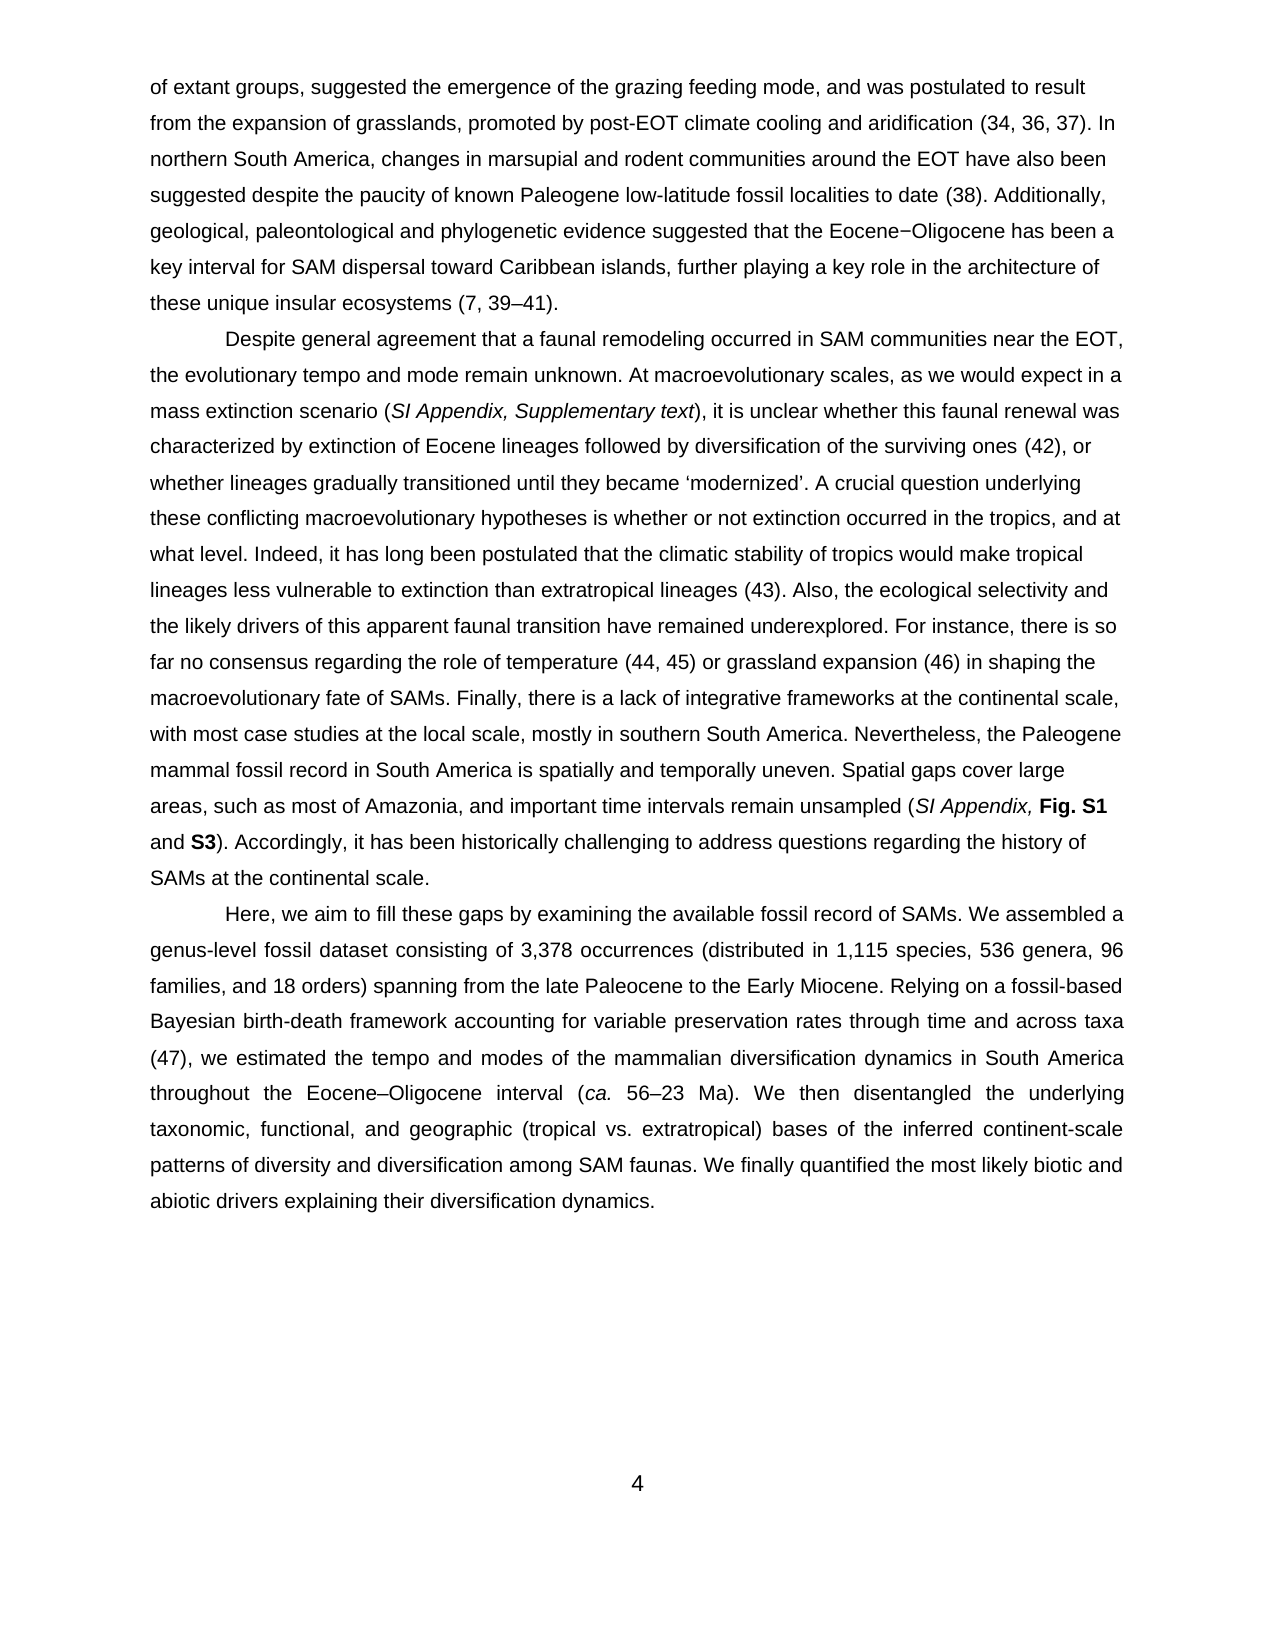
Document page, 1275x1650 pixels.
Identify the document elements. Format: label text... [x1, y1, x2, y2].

text of extant groups, suggested the emergence of the grazing feeding mode, and was postulated to result from the expansion of grasslands, promoted by post-EOT climate cooling and aridification (34, 36, 37). In northern South America, changes in marsupial and rodent communities around the EOT have also been suggested despite the paucity of known Paleogene low-latitude fossil localities to date (38). Additionally, geological, paleontological and phylogenetic evidence suggested that the Eocene−Oligocene has been a key interval for SAM dispersal toward Caribbean islands, further playing a key role in the architecture of these unique insular ecosystems (7, 39–41). [150, 75, 1125, 314]
text Here, we aim to fill these gaps by examining the available fossil record of SAMs. We assembled a genus-level fossil dataset consisting of 3,378 occurrences (distributed in 1,115 species, 536 genera, 96 families, and 18 orders) spanning from the late Paleocene to the Early Miocene. Relying on a fossil-based Bayesian birth-death framework accounting for variable preservation rates through time and across taxa (47), we estimated the tempo and modes of the mammalian diversification dynamics in South America throughout the Eocene–Oligocene interval (ca. 56–23 Ma). We then disentangled the underlying taxonomic, functional, and geographic (tropical vs. extratropical) bases of the inferred continent-scale patterns of diversity and diversification among SAM faunas. We finally quantified the most likely biotic and abiotic drivers explaining their diversification dynamics. [150, 902, 1125, 1213]
text Despite general agreement that a faunal remodeling occurred in SAM communities near the EOT, the evolutionary tempo and mode remain unknown. At macroevolutionary scales, as we would expect in a mass extinction scenario (SI Appendix, Supplementary text), it is unclear whether this faunal renewal was characterized by extinction of Eocene lineages followed by diversification of the surviving ones (42), or whether lineages gradually transitioned until they became ‘modernized’. A crucial question underlying these conflicting macroevolutionary hypotheses is whether or not extinction occurred in the tropics, and at what level. Indeed, it has long been postulated that the climatic stability of tropics would make tropical lineages less vulnerable to extinction than extratropical lineages (43). Also, the ecological selectivity and the likely drivers of this apparent faunal transition have remained underexplored. For instance, there is so far no consensus regarding the role of temperature (44, 45) or grassland expansion (46) in shaping the macroevolutionary fate of SAMs. Finally, there is a lack of integrative frameworks at the continental scale, with most case studies at the local scale, mostly in southern South America. Nevertheless, the Paleogene mammal fossil record in South America is spatially and temporally uneven. Spatial gaps cover large areas, such as most of Amazonia, and important time intervals remain unsampled (SI Appendix, Fig. S1 and S3). Accordingly, it has been historically challenging to address questions regarding the history of SAMs at the continental scale. [150, 327, 1125, 889]
